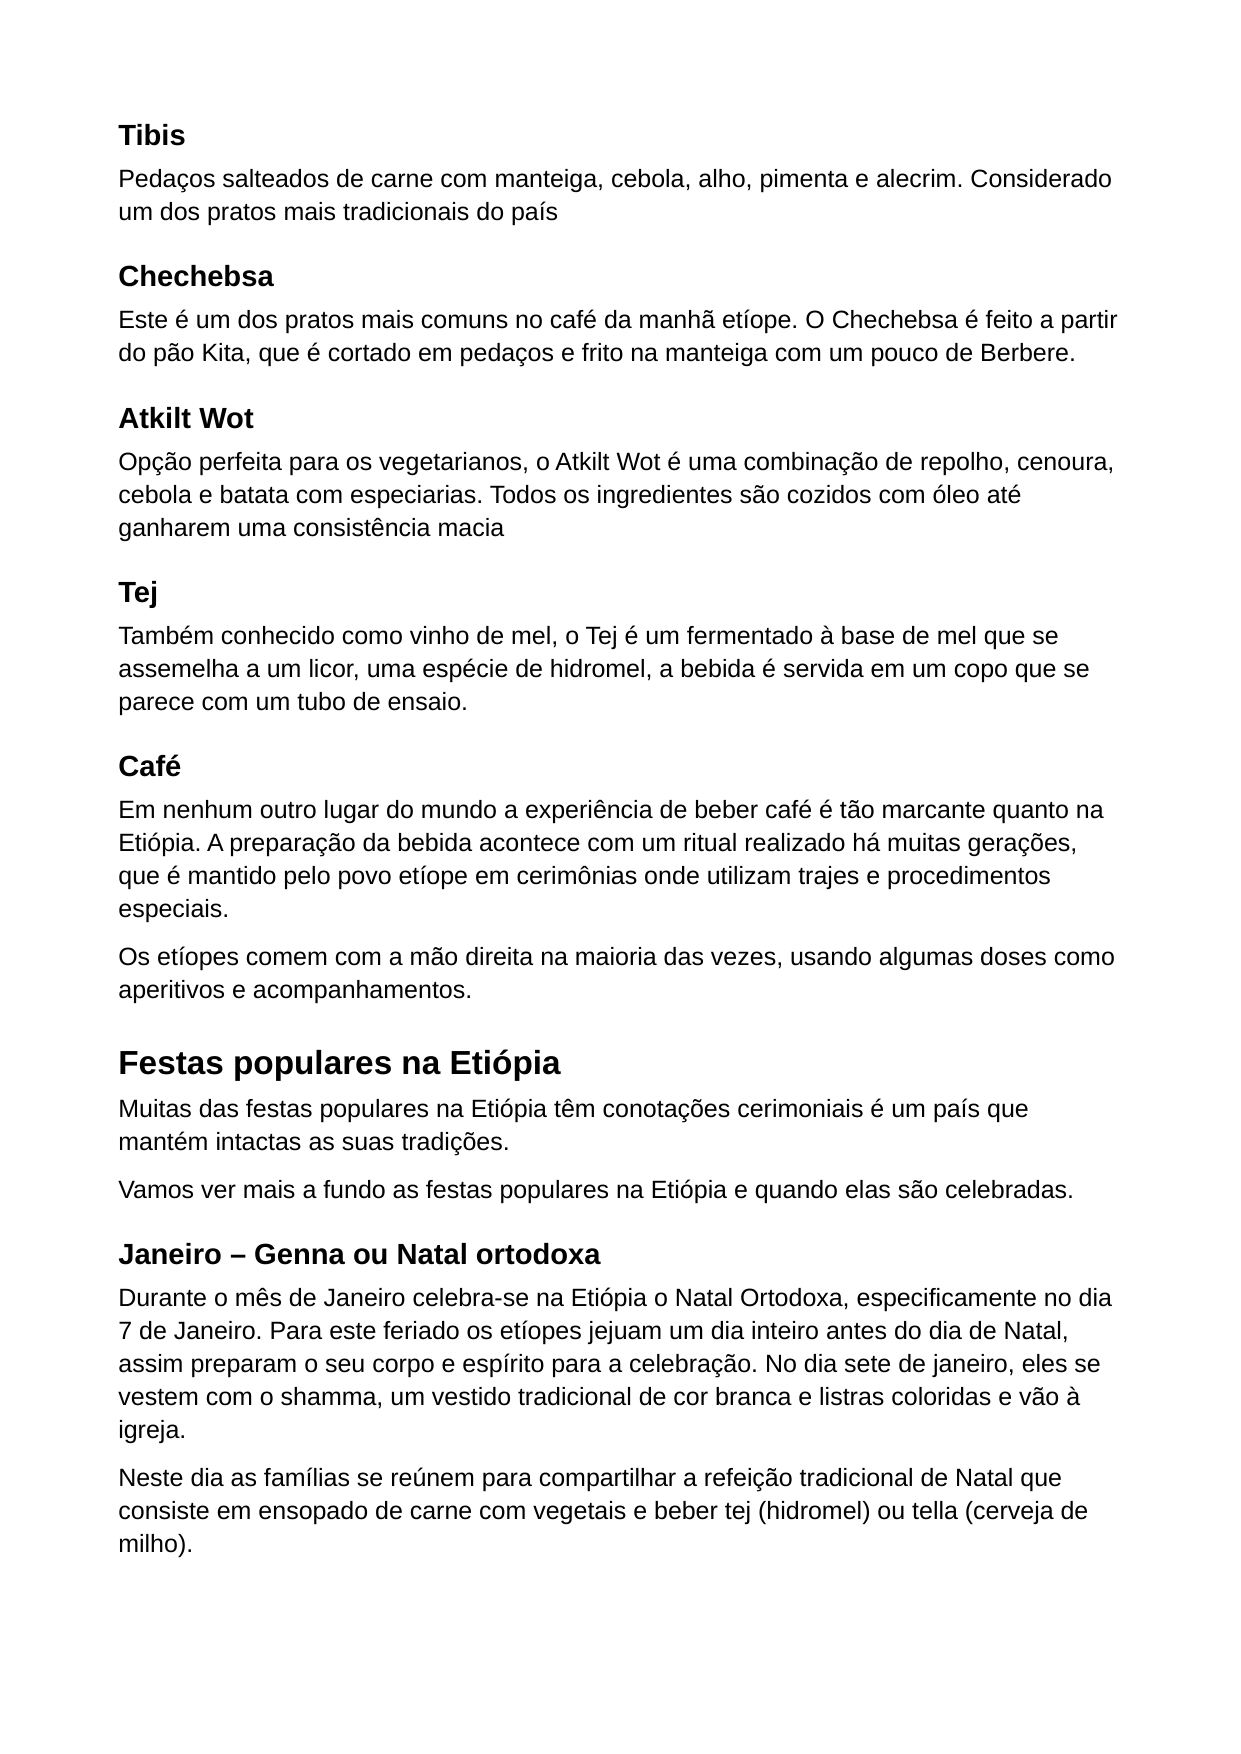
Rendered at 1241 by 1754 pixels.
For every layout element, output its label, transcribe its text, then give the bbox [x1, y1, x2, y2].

text Muitas das festas populares na Etiópia têm conotações cerimoniais é um país que mantém intactas as suas tradições. [118, 1094, 1122, 1156]
text Opção perfeita para os vegetarianos, o Atkilt Wot é uma combinação de repolho, cenoura, cebola e batata com especiarias. Todos os ingredientes são cozidos com óleo até ganharem uma consistência macia [118, 447, 1122, 541]
subtitle Janeiro – Genna ou Natal ortodoxa [118, 1237, 1122, 1271]
text Durante o mês de Janeiro celebra-se na Etiópia o Natal Ortodoxa, especificamente no dia 7 de Janeiro. Para este feriado os etíopes jejuam um dia inteiro antes do dia de Natal, assim preparam o seu corpo e espírito para a celebração. No dia sete de janeiro, eles se vestem com o shamma, um vestido tradicional de cor branca e listras coloridas e vão à igreja. [118, 1283, 1122, 1444]
subtitle Tibis [118, 118, 1122, 152]
text Pedaços salteados de carne com manteiga, cebola, alho, pimenta e alecrim. Considerado um dos pratos mais tradicionais do país [118, 164, 1122, 226]
text Em nenhum outro lugar do mundo a experiência de beber café é tão marcante quanto na Etiópia. A preparação da bebida acontece com um ritual realizado há muitas gerações, que é mantido pelo povo etíope em cerimônias onde utilizam trajes e procedimentos especiais. [118, 795, 1122, 923]
subtitle Atkilt Wot [118, 401, 1122, 434]
subtitle Festas populares na Etiópia [118, 1043, 1122, 1082]
text Vamos ver mais a fundo as festas populares na Etiópia e quando elas são celebradas. [118, 1175, 1122, 1204]
text Este é um dos pratos mais comuns no café da manhã etíope. O Chechebsa é feito a partir do pão Kita, que é cortado em pedaços e frito na manteiga com um pouco de Berbere. [118, 305, 1122, 367]
subtitle Chechebsa [118, 259, 1122, 293]
text Os etíopes comem com a mão direita na maioria das vezes, usando algumas doses como aperitivos e acompanhamentos. [118, 942, 1122, 1004]
subtitle Tej [118, 575, 1122, 608]
subtitle Café [118, 749, 1122, 783]
text Neste dia as famílias se reúnem para compartilhar a refeição tradicional de Natal que consiste em ensopado de carne com vegetais e beber tej (hidromel) ou tella (cerveja de milho). [118, 1463, 1122, 1558]
text Também conhecido como vinho de mel, o Tej é um fermentado à base de mel que se assemelha a um licor, uma espécie de hidromel, a bebida é servida em um copo que se parece com um tubo de ensaio. [118, 621, 1122, 716]
